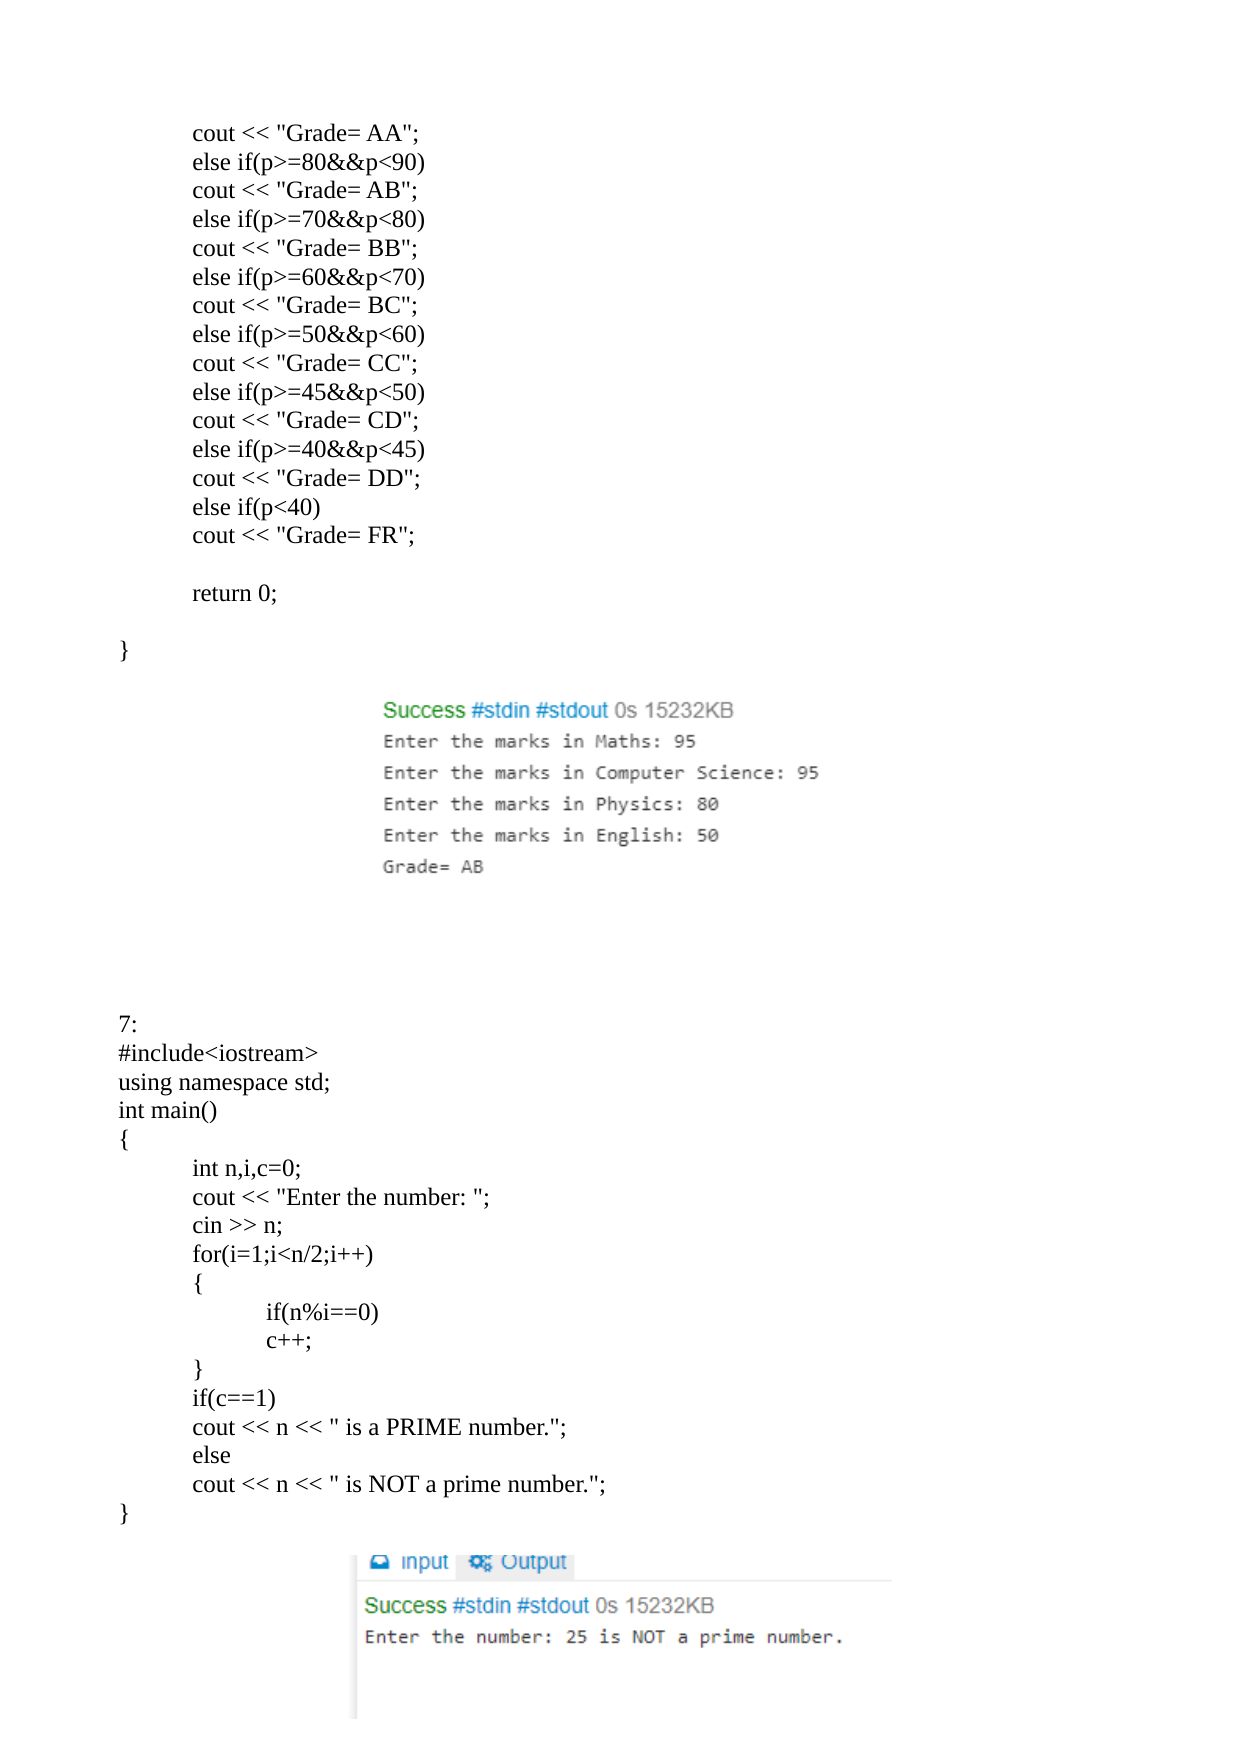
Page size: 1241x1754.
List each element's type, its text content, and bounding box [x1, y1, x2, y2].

picture [348, 1555, 892, 1719]
text cout << "Grade= AA"; else if(p>=80&&p<90) cout << "Grade= AB"; else if(p>=70&&p<80) cout << "Grade= BB"; else if(p>=60&&p<70) cout << "Grade= BC"; else if(p>=50&&p<60) cout << "Grade= CC"; else if(p>=45&&p<50) cout << "Grade= CD"; else if(p>=40&&p<45) cout << "Grade= DD"; else if(p<40) cout << "Grade= FR"; return 0; } [118, 118, 1122, 664]
text 7: [118, 1009, 1122, 1038]
picture [377, 693, 864, 892]
picture [473, 1558, 480, 1564]
text #include<iostream> using namespace std; int main() { int n,i,c=0; cout << "Enter the number: "; cin >> n; for(i=1;i<n/2;i++) { if(n%i==0) c++; } if(c==1) cout << n << " is a PRIME number."; else cout << n << " is NOT a prime number."; } [118, 1038, 1122, 1527]
